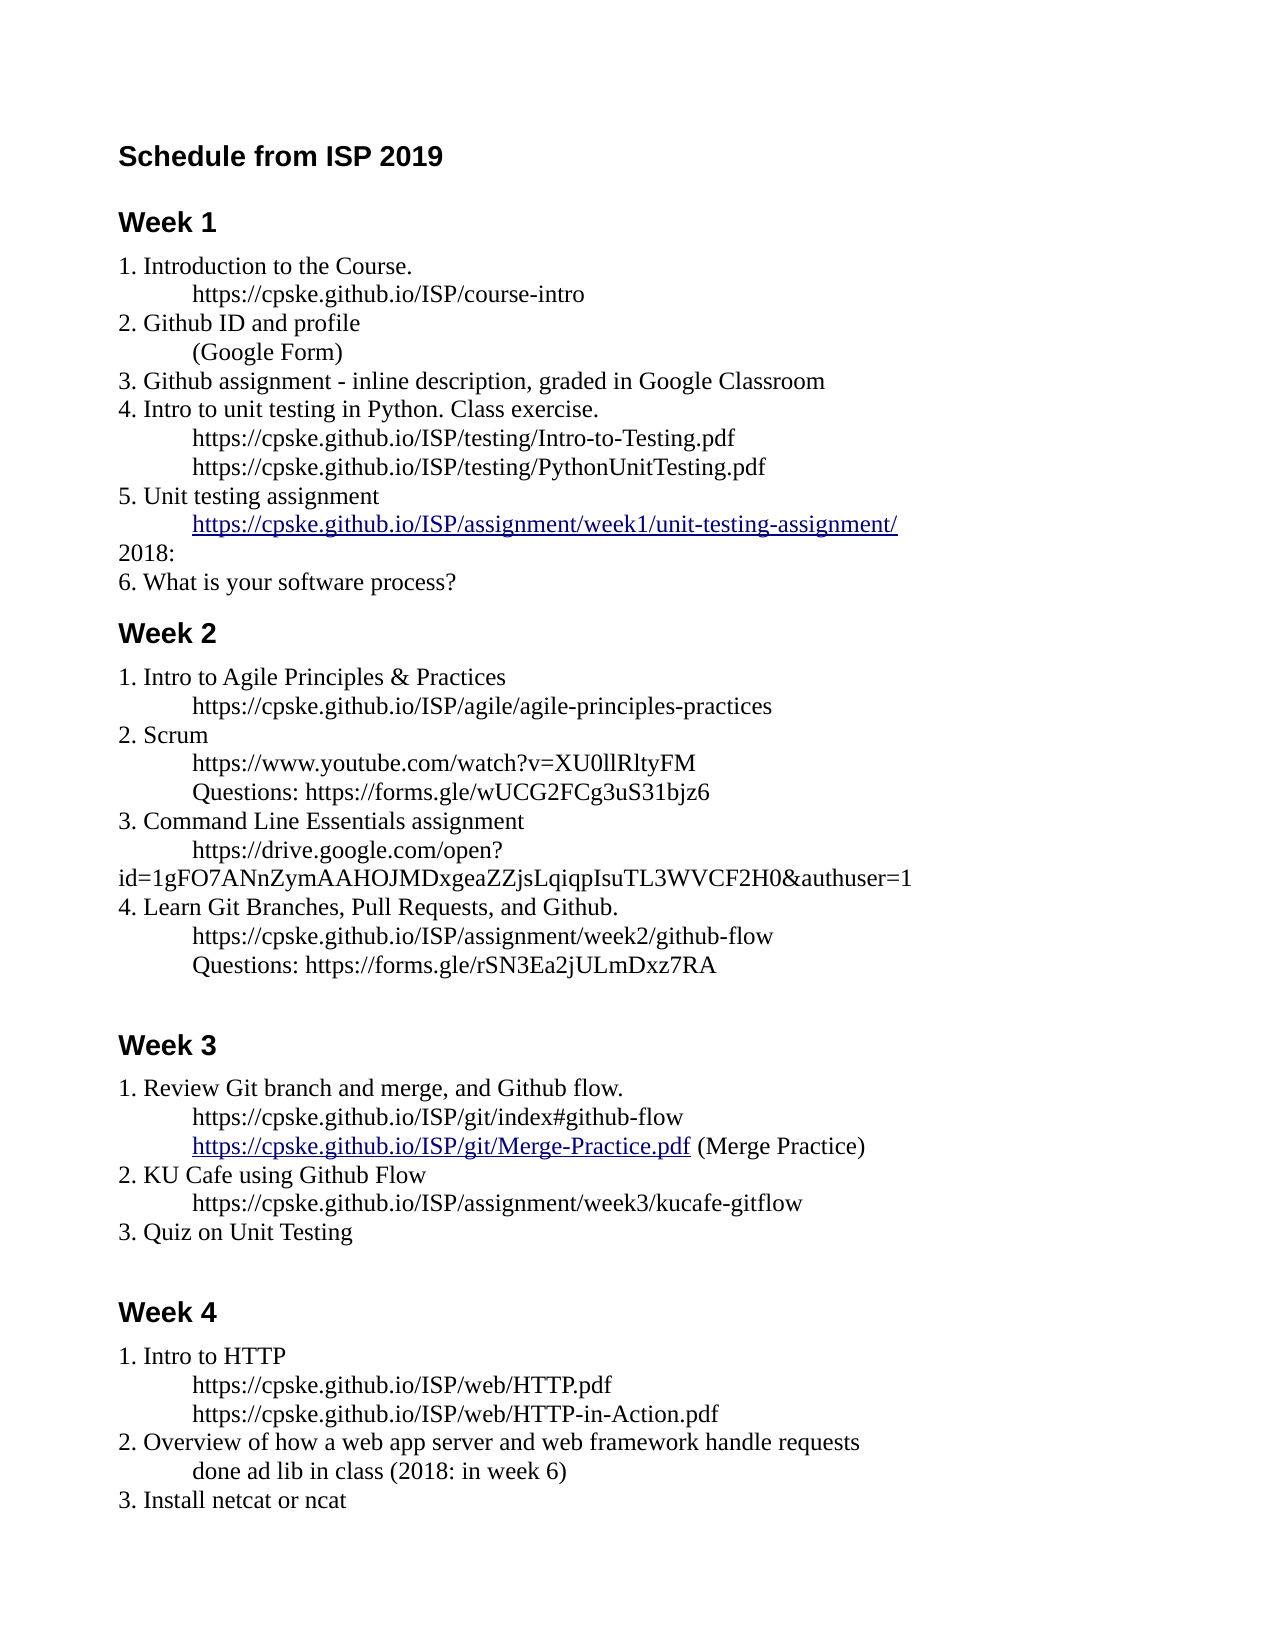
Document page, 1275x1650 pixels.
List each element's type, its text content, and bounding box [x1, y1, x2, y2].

text https://cpske.github.io/ISP/assignment/week1/unit-testing-assignment/ [118, 509, 1157, 538]
text https://www.youtube.com/watch?v=XU0llRltyFM [118, 748, 1157, 777]
text 2. Scrum [118, 720, 1157, 748]
text 3. Install netcat or ncat [118, 1485, 1157, 1514]
text 3. Github assignment - inline description, graded in Google Classroom [118, 366, 1157, 394]
text done ad lib in class (2018: in week 6) [118, 1456, 1157, 1485]
text https://cpske.github.io/ISP/web/HTTP.pdf [118, 1370, 1157, 1399]
text 2. KU Cafe using Github Flow [118, 1160, 1157, 1188]
subtitle Week 2 [118, 617, 1157, 650]
text 2. Overview of how a web app server and web framework handle requests [118, 1427, 1157, 1456]
text 1. Intro to Agile Principles & Practices [118, 662, 1157, 691]
text 6. What is your software process? [118, 567, 1157, 596]
text https://cpske.github.io/ISP/git/Merge-Practice.pdf (Merge Practice) [118, 1131, 1157, 1160]
subtitle Week 3 [118, 1028, 1157, 1061]
text 3. Quiz on Unit Testing [118, 1217, 1157, 1246]
text 1. Review Git branch and merge, and Github flow. [118, 1073, 1157, 1102]
text Questions: https://forms.gle/rSN3Ea2jULmDxz7RA [118, 950, 1157, 978]
text (Google Form) [118, 337, 1157, 366]
subtitle Week 1 [118, 205, 1157, 238]
text 5. Unit testing assignment [118, 481, 1157, 509]
text https://cpske.github.io/ISP/git/index#github-flow [118, 1102, 1157, 1131]
text 1. Introduction to the Course. [118, 251, 1157, 279]
text 2018: [118, 538, 1157, 567]
text 3. Command Line Essentials assignment [118, 806, 1157, 835]
subtitle Week 4 [118, 1296, 1157, 1329]
text https://drive.google.com/open?id=1gFO7ANnZymAAHOJMDxgeaZZjsLqiqpIsuTL3WVCF2H0&authuser=1 [118, 835, 1157, 892]
text 4. Learn Git Branches, Pull Requests, and Github. https://cpske.github.io/ISP/assignment/week2/github-flow [118, 892, 1157, 950]
text https://cpske.github.io/ISP/agile/agile-principles-practices [118, 691, 1157, 720]
text https://cpske.github.io/ISP/testing/Intro-to-Testing.pdf [118, 423, 1157, 452]
text 4. Intro to unit testing in Python. Class exercise. [118, 394, 1157, 423]
text https://cpske.github.io/ISP/course-intro [118, 279, 1157, 308]
text https://cpske.github.io/ISP/assignment/week3/kucafe-gitflow [118, 1188, 1157, 1217]
text https://cpske.github.io/ISP/testing/PythonUnitTesting.pdf [118, 452, 1157, 481]
text https://cpske.github.io/ISP/web/HTTP-in-Action.pdf [118, 1399, 1157, 1427]
text Questions: https://forms.gle/wUCG2FCg3uS31bjz6 [118, 777, 1157, 806]
text 1. Intro to HTTP [118, 1341, 1157, 1370]
subtitle Schedule from ISP 2019 [118, 139, 1157, 172]
text 2. Github ID and profile [118, 308, 1157, 337]
